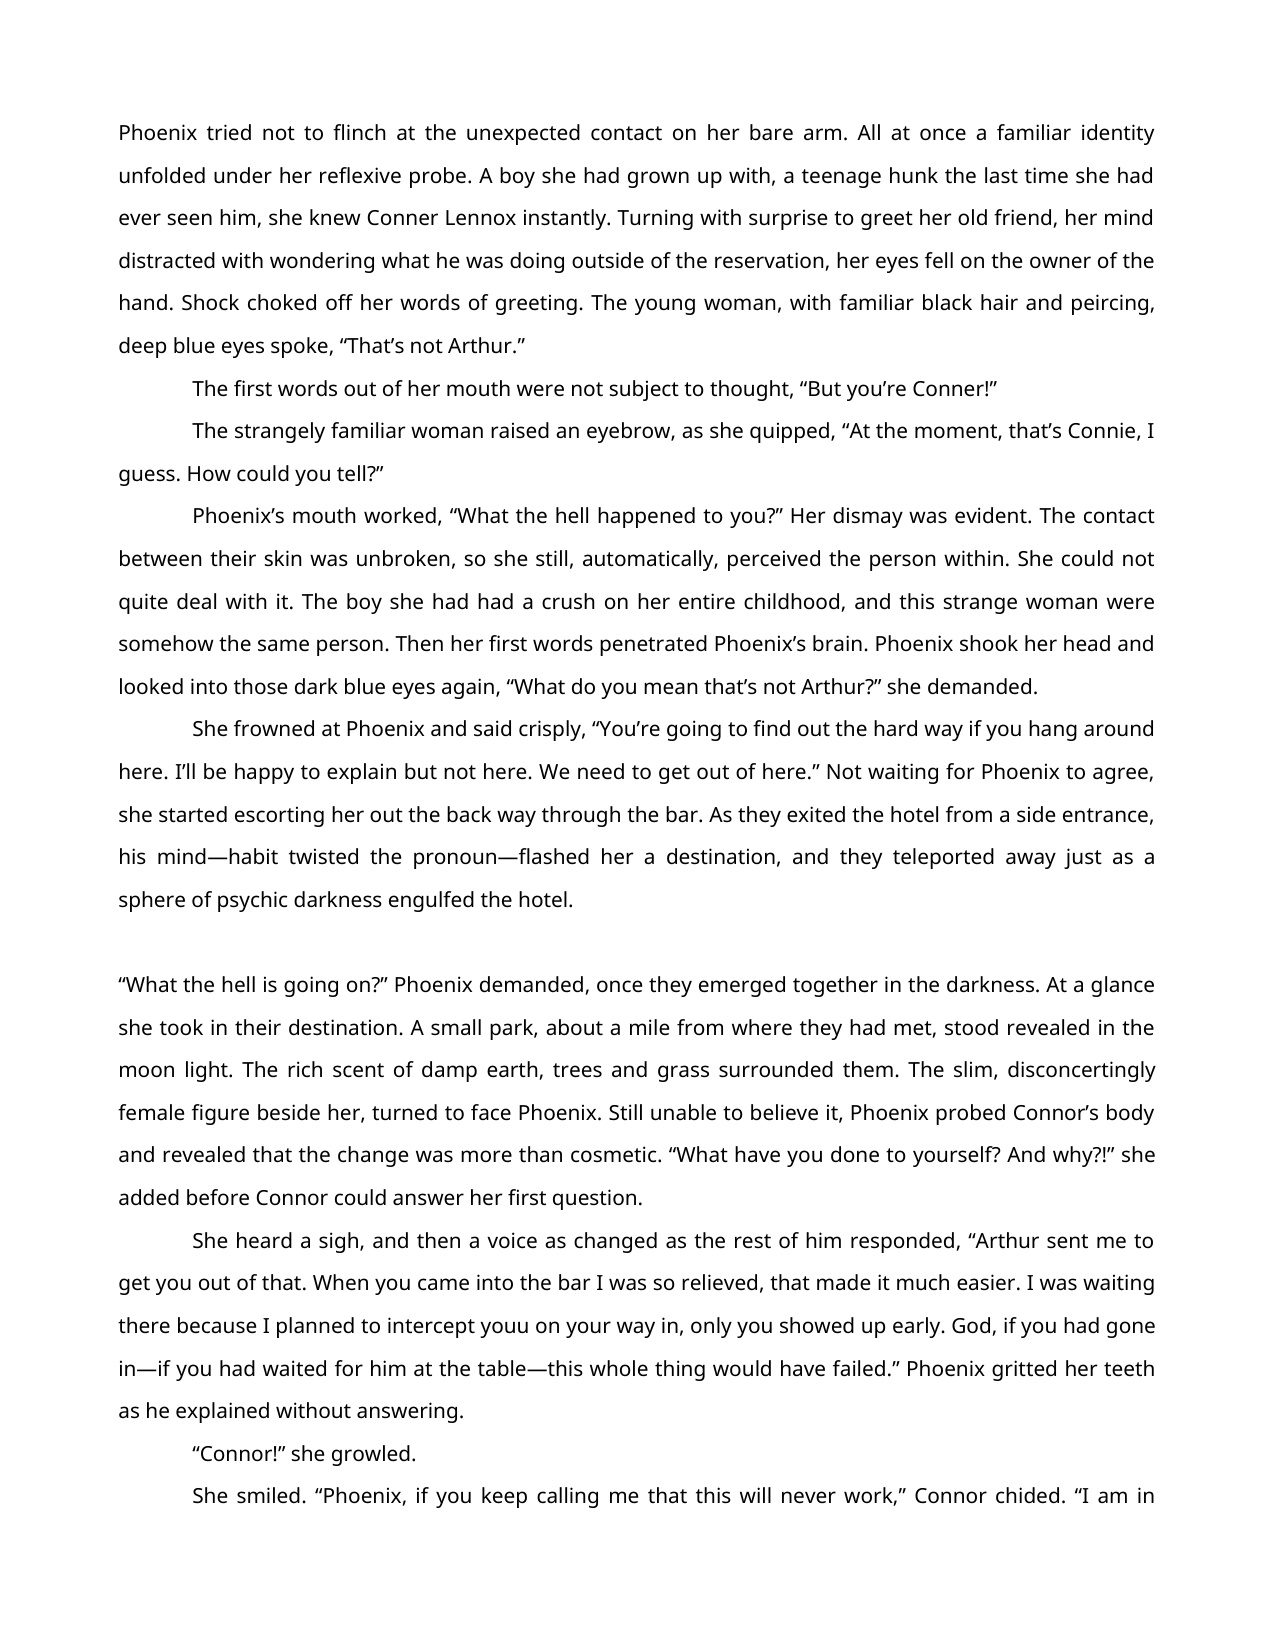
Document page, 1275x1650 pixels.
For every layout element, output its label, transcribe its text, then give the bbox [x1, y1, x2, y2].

text She frowned at Phoenix and said crisply, “You’re going to find out the hard way if you hang around here. I’ll be happy to explain but not here. We need to get out of here.” Not waiting for Phoenix to agree, she started escorting her out the back way through the bar. As they exited the hotel from a side entrance, his mind—habit twisted the pronoun—flashed her a destination, and they teleported away just as a sphere of psychic darkness engulfed the hotel. [118, 714, 1157, 913]
text “Connor!” she growled. [118, 1439, 1157, 1467]
text The first words out of her mouth were not subject to thought, “But you’re Conner!” [118, 374, 1157, 402]
text She smiled. “Phoenix, if you keep calling me that this will never work,” Connor chided. “I am in [118, 1481, 1157, 1510]
text Phoenix’s mouth worked, “What the hell happened to you?” Her dismay was evident. The contact between their skin was unbroken, so she still, automatically, perceived the person within. She could not quite deal with it. The boy she had had a crush on her entire childhood, and this strange woman were somehow the same person. Then her first words penetrated Phoenix’s brain. Phoenix shook her head and looked into those dark blue eyes again, “What do you mean that’s not Arthur?” she demanded. [118, 502, 1157, 700]
text The strangely familiar woman raised an eyebrow, as she quipped, “At the moment, that’s Connie, I guess. How could you tell?” [118, 416, 1157, 487]
text Phoenix tried not to flinch at the unexpected contact on her bare arm. All at once a familiar identity unfolded under her reflexive probe. A boy she had grown up with, a teenage hunk the last time she had ever seen him, she knew Conner Lennox instantly. Turning with surprise to greet her old friend, her mind distracted with wondering what he was doing outside of the reservation, her eyes fell on the owner of the hand. Shock choked off her words of greeting. The young woman, with familiar black hair and peircing, deep blue eyes spoke, “That’s not Arthur.” [118, 118, 1157, 359]
text “What the hell is going on?” Phoenix demanded, once they emerged together in the darkness. At a glance she took in their destination. A small park, about a mile from where they had met, stood revealed in the moon light. The rich scent of damp earth, trees and grass surrounded them. The slim, disconcertingly female figure beside her, turned to face Phoenix. Still unable to believe it, Phoenix probed Connor’s body and revealed that the change was more than cosmetic. “What have you done to yourself? And why?!” she added before Connor could answer her first question. [118, 970, 1157, 1212]
text She heard a sigh, and then a voice as changed as the rest of him responded, “Arthur sent me to get you out of that. When you came into the bar I was so relieved, that made it much easier. I was waiting there because I planned to intercept youu on your way in, only you showed up early. God, if you had gone in—if you had waited for him at the table—this whole thing would have failed.” Phoenix gritted her teeth as he explained without answering. [118, 1226, 1157, 1425]
